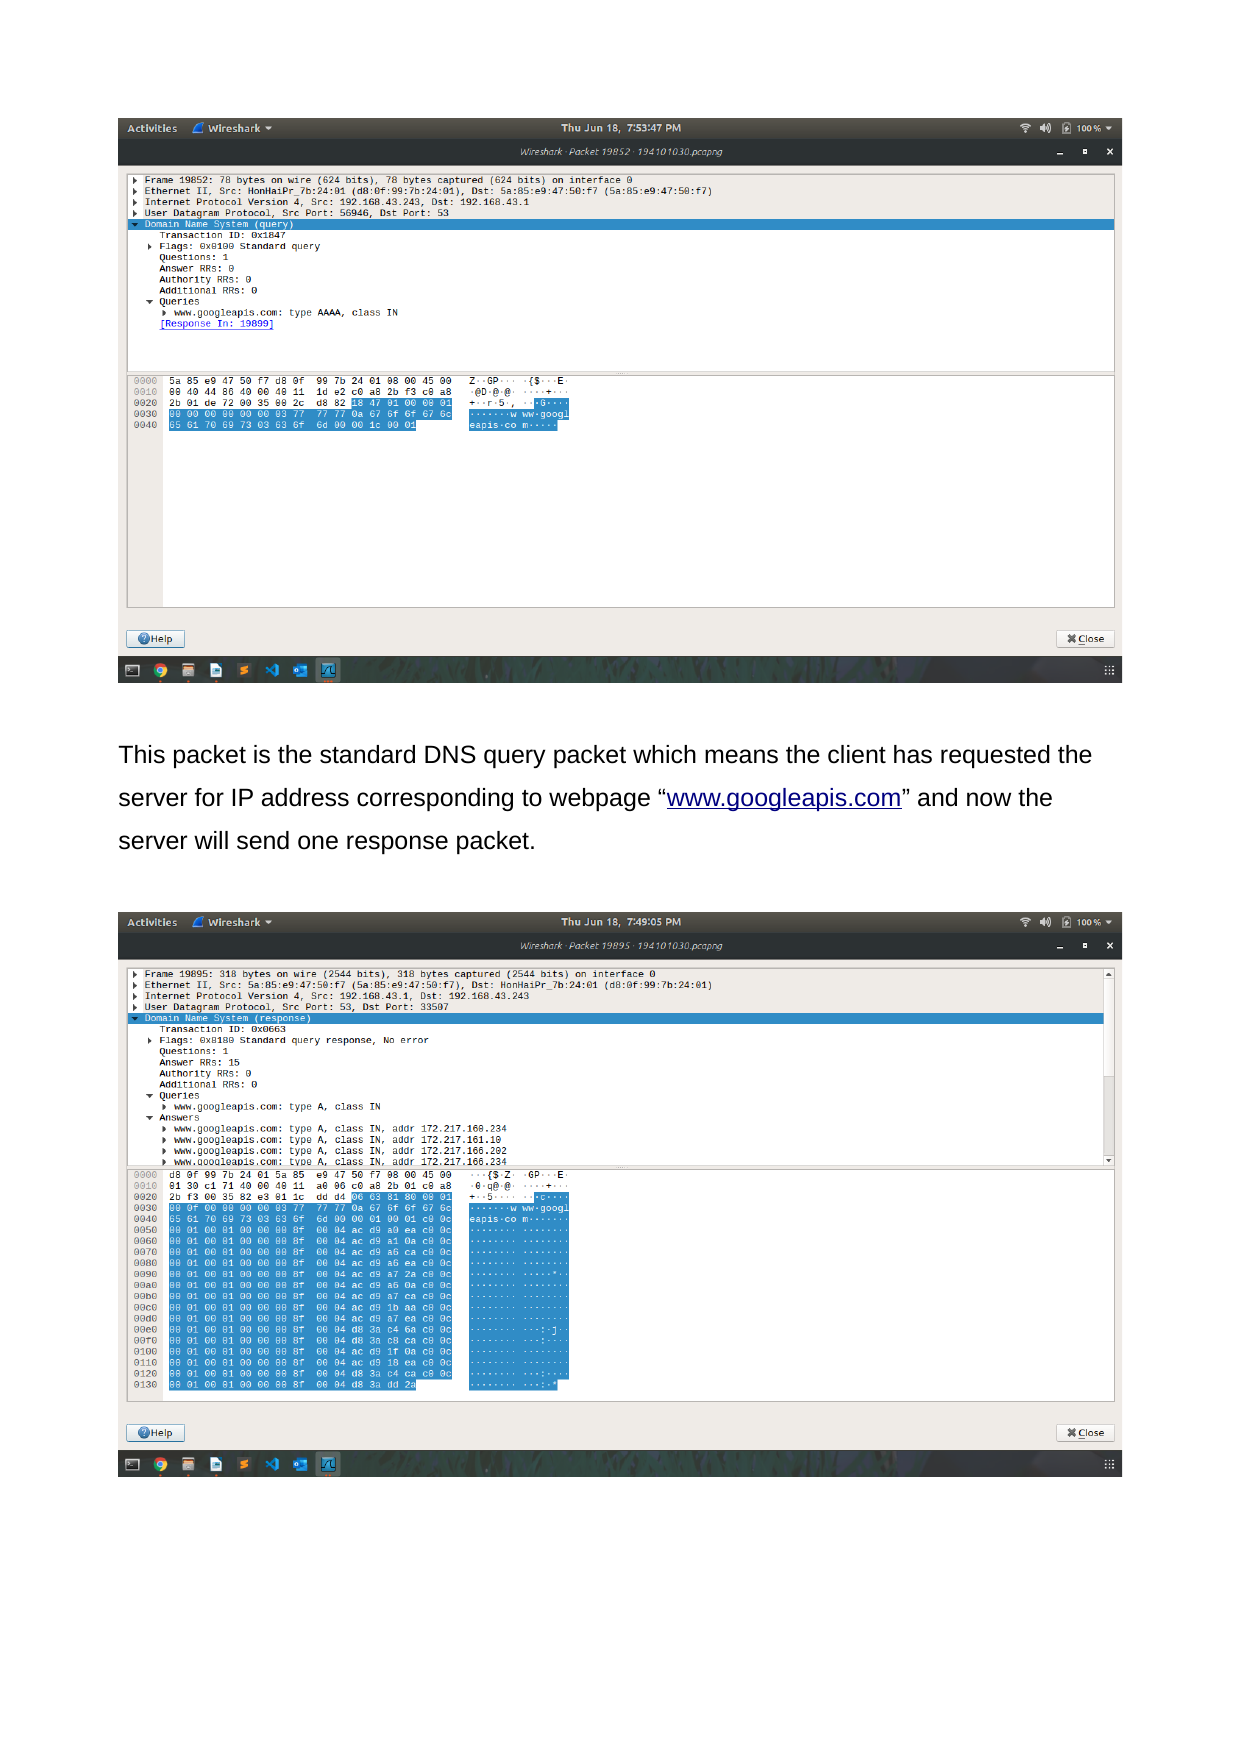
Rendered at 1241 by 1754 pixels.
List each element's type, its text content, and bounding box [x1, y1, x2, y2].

picture [118, 118, 1123, 683]
text This packet is the standard DNS query packet which means the client has requested the server for IP address corresponding to webpage “www.googleapis.com” and now the server will send one response packet. [118, 740, 1122, 855]
picture [118, 912, 1123, 1477]
